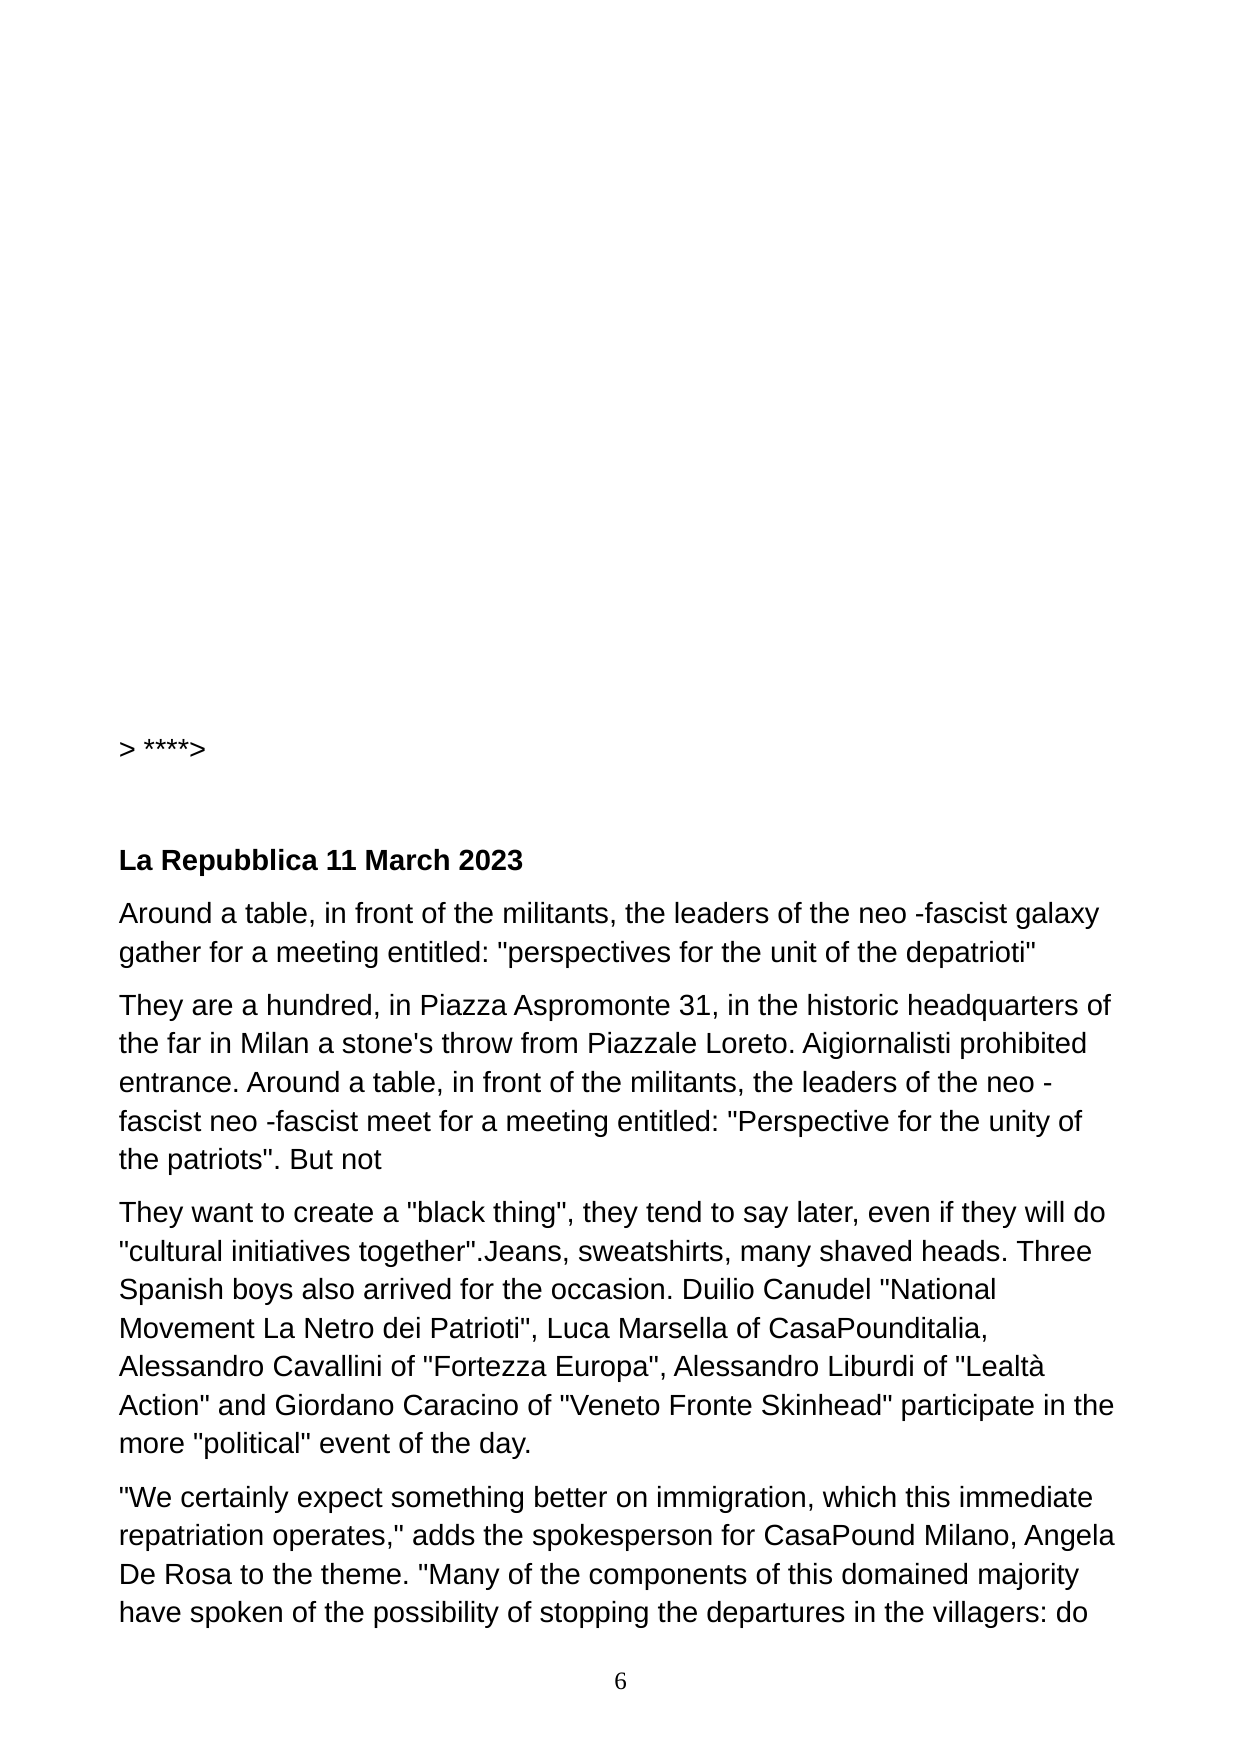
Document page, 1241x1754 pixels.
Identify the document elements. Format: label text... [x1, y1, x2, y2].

text shaved heads, tattoos and closed doors. A hundred at the gathering far right in Milan [178, 785, 1063, 814]
text La Repubblica 11 March 2023 [118, 843, 1122, 877]
text > ****> [118, 118, 1122, 765]
text They are a hundred, in Piazza Aspromonte 31, in the historic headquarters of the far in Milan a stone's throw from Piazzale Loreto. Aigiornalisti prohibited entrance. Around a table, in front of the militants, the leaders of the neo -fascist neo -fascist meet for a meeting entitled: "Perspective for the unity of the patriots". But not [118, 988, 1122, 1176]
text They want to create a "black thing", they tend to say later, even if they will do "cultural initiatives together".Jeans, sweatshirts, many shaved heads. Three Spanish boys also arrived for the occasion. Duilio Canudel "National Movement La Netro dei Patrioti", Luca Marsella of CasaPounditalia, Alessandro Cavallini of "Fortezza Europa", Alessandro Liburdi of "Lealtà Action" and Giordano Caracino of "Veneto Fronte Skinhead" participate in the more "political" event of the day. [118, 1195, 1122, 1460]
text "We certainly expect something better on immigration, which this immediate repatriation operates," adds the spokesperson for CasaPound Milano, Angela De Rosa to the theme. "Many of the components of this domained majority have spoken of the possibility of stopping the departures in the villagers: do [118, 1480, 1122, 1629]
text Around a table, in front of the militants, the leaders of the neo -fascist galaxy gather for a meeting entitled: "perspectives for the unit of the depatrioti" [118, 896, 1122, 968]
